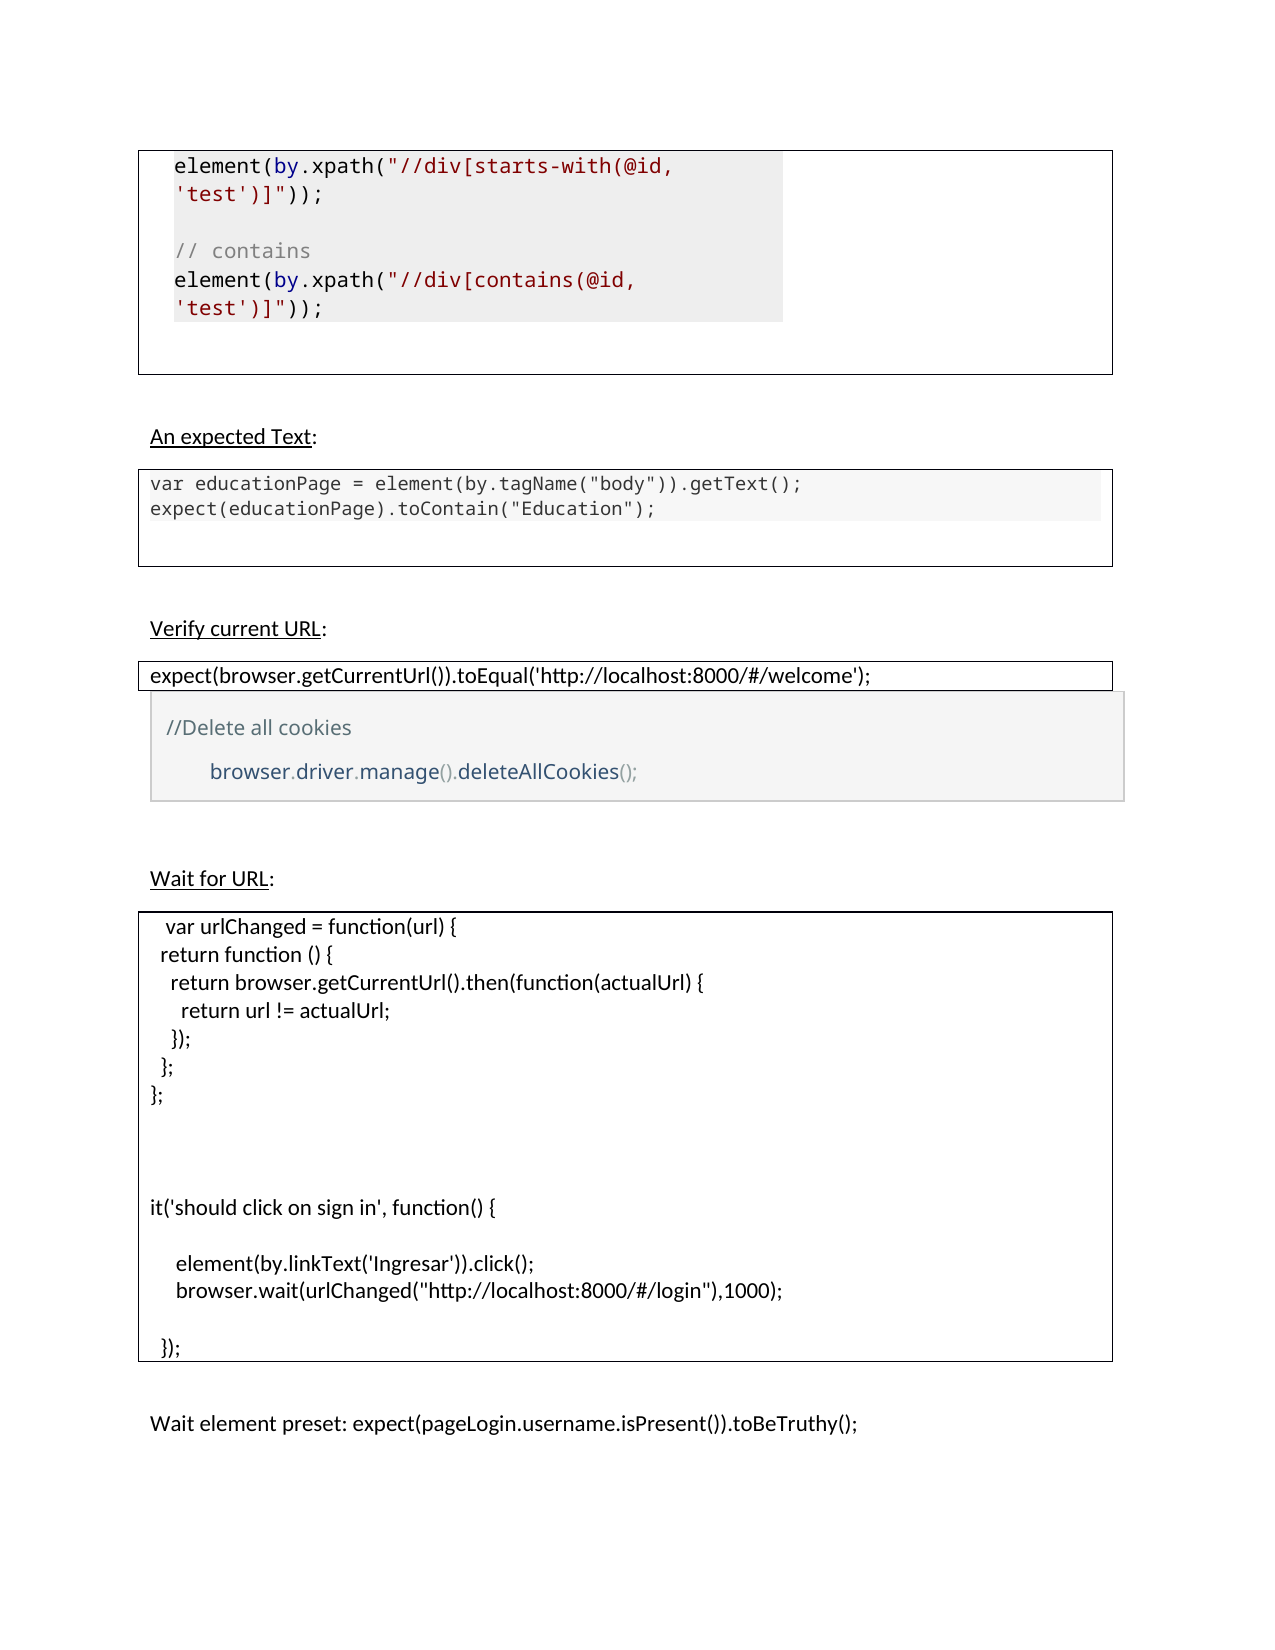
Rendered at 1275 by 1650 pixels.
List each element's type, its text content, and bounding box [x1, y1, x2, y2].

text Wait for URL: [150, 864, 1125, 892]
table_header var urlChanged = function(url) { return function () { return browser.getCurrentUrl().then(function(actualUrl) { return url != actualUrl; }); }; }; it('should click on sign in', function() { element(by.linkText('Ingresar')).click(); browser.wait(urlChanged("http://localhost:8000/#/login"),1000); }); [139, 913, 1112, 1361]
table_header expect(browser.getCurrentUrl()).toEqual('http://localhost:8000/#/welcome'); [139, 662, 1112, 689]
text An expected Text: [150, 422, 1125, 450]
table_header [139, 151, 1112, 374]
table_header [150, 151, 174, 329]
text Verify current URL: [150, 614, 1125, 642]
text //Delete all cookies [152, 692, 1123, 741]
text browser.driver.manage().deleteAllCookies(); [152, 741, 1123, 800]
text Wait element preset: expect(pageLogin.username.isPresent()).toBeTruthy(); [150, 1409, 1125, 1437]
table_header var educationPage = element(by.tagName("body")).getText(); expect(educationPage).toContain("Education"); [139, 470, 1112, 566]
